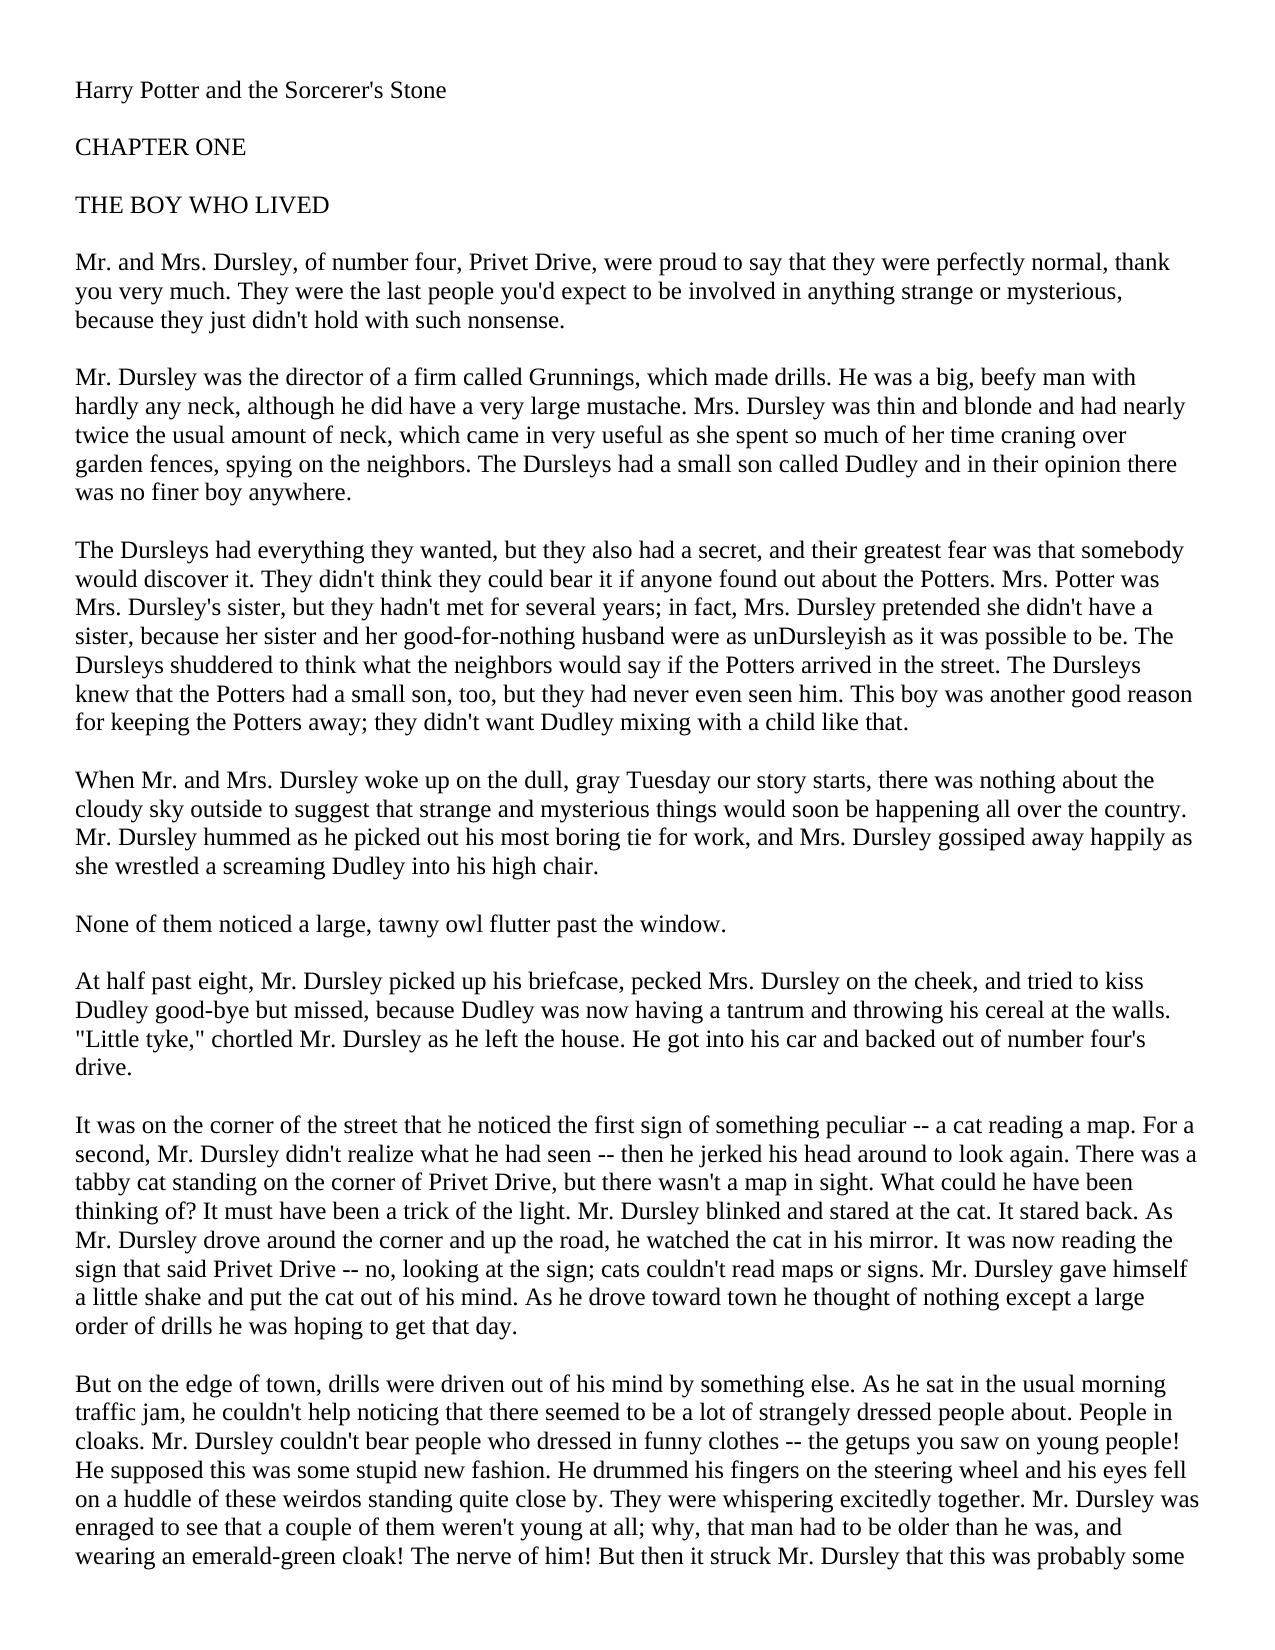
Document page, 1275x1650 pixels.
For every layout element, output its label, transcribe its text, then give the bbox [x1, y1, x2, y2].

text When Mr. and Mrs. Dursley woke up on the dull, gray Tuesday our story starts, there was nothing about the cloudy sky outside to suggest that strange and mysterious things would soon be happening all over the country. Mr. Dursley hummed as he picked out his most boring tie for work, and Mrs. Dursley gossiped away happily as she wrestled a screaming Dudley into his high chair. [75, 765, 1200, 880]
text But on the edge of town, drills were driven out of his mind by something else. As he sat in the usual morning traffic jam, he couldn't help noticing that there seemed to be a lot of strangely dressed people about. People in cloaks. Mr. Dursley couldn't bear people who dressed in funny clothes -- the getups you saw on young people! He supposed this was some stupid new fashion. He drummed his fingers on the steering wheel and his eyes fell on a huddle of these weirdos standing quite close by. They were whispering excitedly together. Mr. Dursley was enraged to see that a couple of them weren't young at all; why, that man had to be older than he was, and wearing an emerald-green cloak! The nerve of him! But then it struck Mr. Dursley that this was probably some [75, 1369, 1200, 1570]
text At half past eight, Mr. Dursley picked up his briefcase, pecked Mrs. Dursley on the cheek, and tried to kiss Dudley good-bye but missed, because Dudley was now having a tantrum and throwing his cereal at the walls. "Little tyke," chortled Mr. Dursley as he left the house. He got into his car and backed out of number four's drive. [75, 966, 1200, 1081]
text None of them noticed a large, tawny owl flutter past the window. [75, 909, 1200, 937]
text THE BOY WHO LIVED [75, 190, 1200, 219]
text Harry Potter and the Sorcerer's Stone [75, 75, 1200, 104]
text The Dursleys had everything they wanted, but they also had a secret, and their greatest fear was that somebody would discover it. They didn't think they could bear it if anyone found out about the Potters. Mrs. Potter was Mrs. Dursley's sister, but they hadn't met for several years; in fact, Mrs. Dursley pretended she didn't have a sister, because her sister and her good-for-nothing husband were as unDursleyish as it was possible to be. The Dursleys shuddered to think what the neighbors would say if the Potters arrived in the street. The Dursleys knew that the Potters had a small son, too, but they had never even seen him. This boy was another good reason for keeping the Potters away; they didn't want Dudley mixing with a child like that. [75, 535, 1200, 736]
text CHAPTER ONE [75, 132, 1200, 161]
text It was on the corner of the street that he noticed the first sign of something peculiar -- a cat reading a map. For a second, Mr. Dursley didn't realize what he had seen -- then he jerked his head around to look again. There was a tabby cat standing on the corner of Privet Drive, but there wasn't a map in sight. What could he have been thinking of? It must have been a trick of the light. Mr. Dursley blinked and stared at the cat. It stared back. As Mr. Dursley drove around the corner and up the road, he watched the cat in his mirror. It was now reading the sign that said Privet Drive -- no, looking at the sign; cats couldn't read maps or signs. Mr. Dursley gave himself a little shake and put the cat out of his mind. As he drove toward town he thought of nothing except a large order of drills he was hoping to get that day. [75, 1110, 1200, 1340]
text Mr. and Mrs. Dursley, of number four, Privet Drive, were proud to say that they were perfectly normal, thank you very much. They were the last people you'd expect to be involved in anything strange or mysterious, because they just didn't hold with such nonsense. [75, 247, 1200, 334]
text Mr. Dursley was the director of a firm called Grunnings, which made drills. He was a big, beefy man with hardly any neck, although he did have a very large mustache. Mrs. Dursley was thin and blonde and had nearly twice the usual amount of neck, which came in very useful as she spent so much of her time craning over garden fences, spying on the neighbors. The Dursleys had a small son called Dudley and in their opinion there was no finer boy anywhere. [75, 362, 1200, 506]
